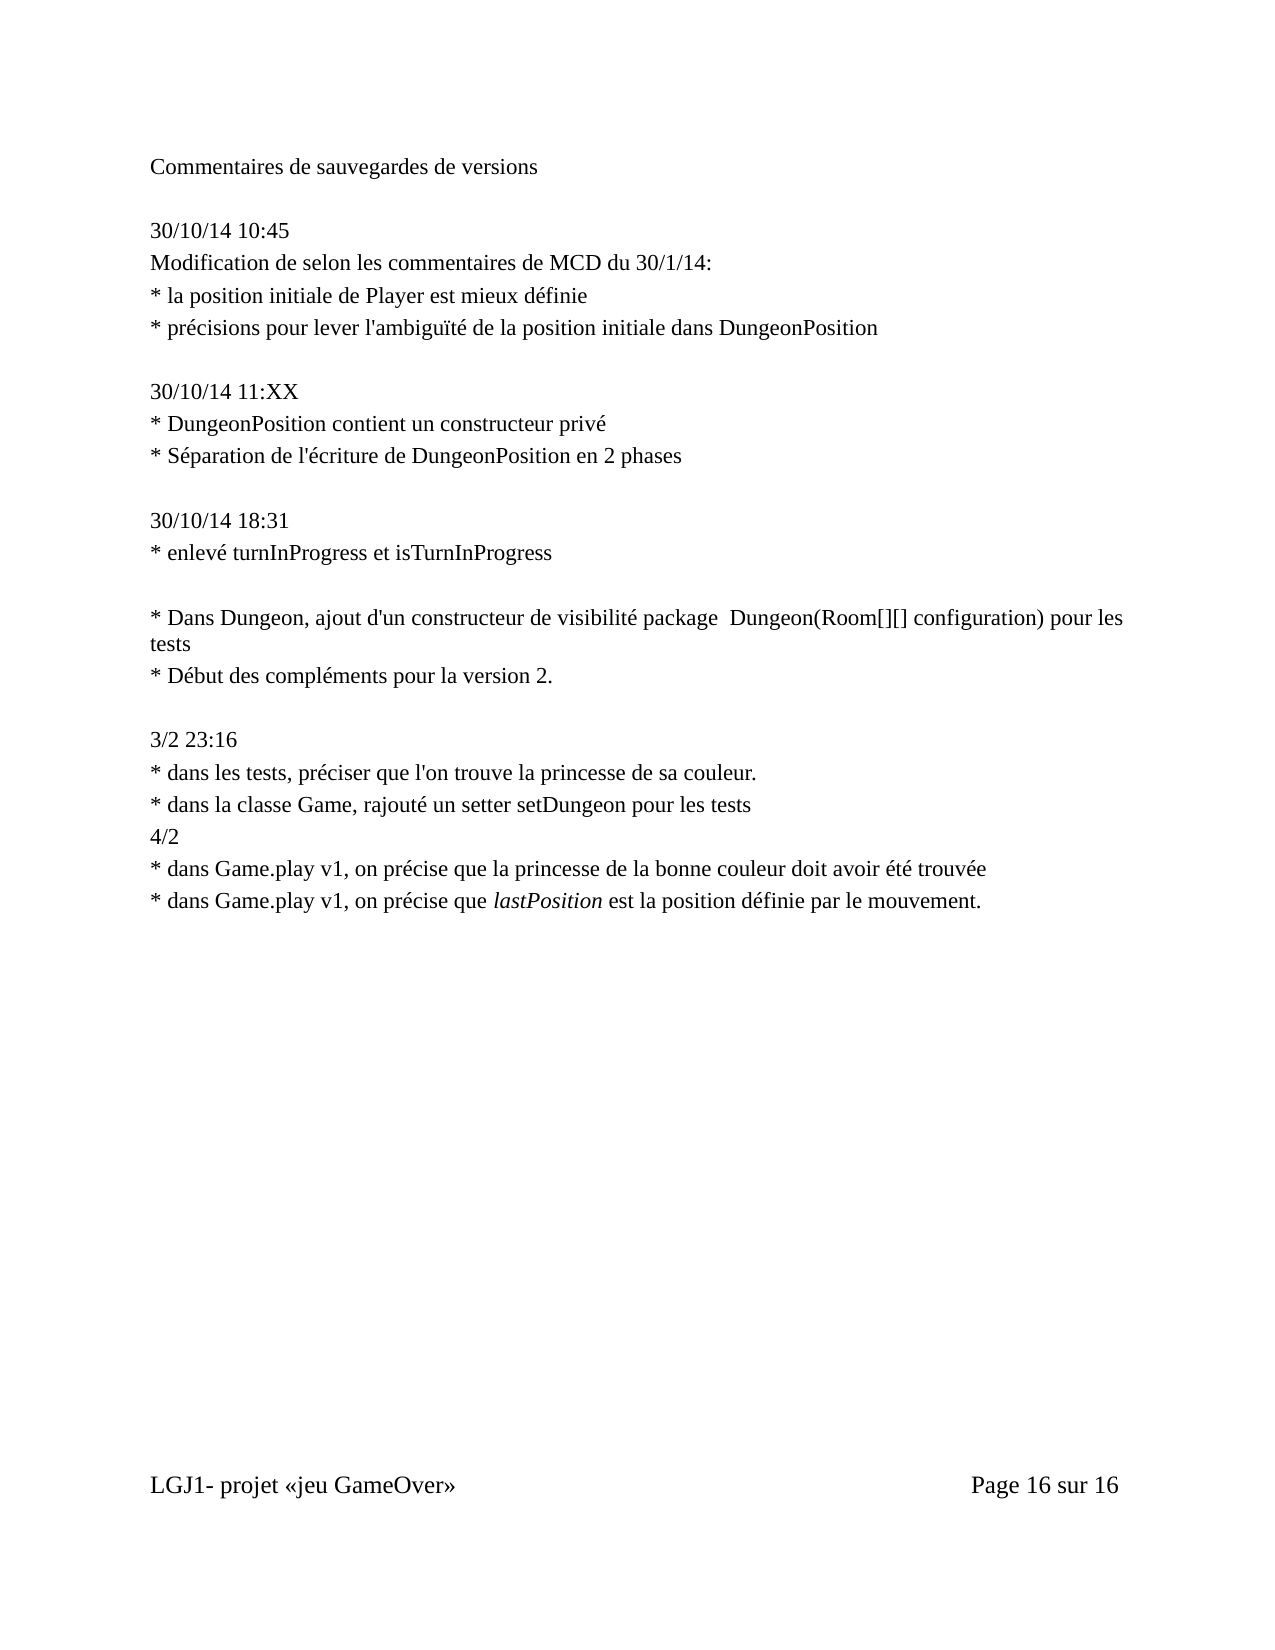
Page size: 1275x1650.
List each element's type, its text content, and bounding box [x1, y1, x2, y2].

text * dans Game.play v1, on précise que lastPosition est la position définie par le mouvement. [150, 887, 1125, 914]
text Modification de selon les commentaires de MCD du 30/1/14: [150, 249, 1125, 276]
text 30/10/14 18:31 [150, 507, 1125, 533]
text * Séparation de l'écriture de DungeonPosition en 2 phases [150, 443, 1125, 469]
text * la position initiale de Player est mieux définie [150, 282, 1125, 308]
text * dans Game.play v1, on précise que la princesse de la bonne couleur doit avoir été trouvée [150, 855, 1125, 882]
text * dans la classe Game, rajouté un setter setDungeon pour les tests [150, 791, 1125, 817]
text 3/2 23:16 [150, 726, 1125, 753]
text * Dans Dungeon, ajout d'un constructeur de visibilité package Dungeon(Room[][] configuration) pour les tests [150, 603, 1125, 656]
text * précisions pour lever l'ambiguïté de la position initiale dans DungeonPosition [150, 314, 1125, 340]
text Commentaires de sauvegardes de versions [150, 153, 1125, 179]
text * DungeonPosition contient un constructeur privé [150, 410, 1125, 437]
text * dans les tests, préciser que l'on trouve la princesse de sa couleur. [150, 759, 1125, 785]
text * enlevé turnInProgress et isTurnInProgress [150, 539, 1125, 566]
text 4/2 [150, 823, 1125, 849]
text 30/10/14 11:XX [150, 378, 1125, 404]
text * Début des compléments pour la version 2. [150, 662, 1125, 688]
text 30/10/14 10:45 [150, 217, 1125, 244]
